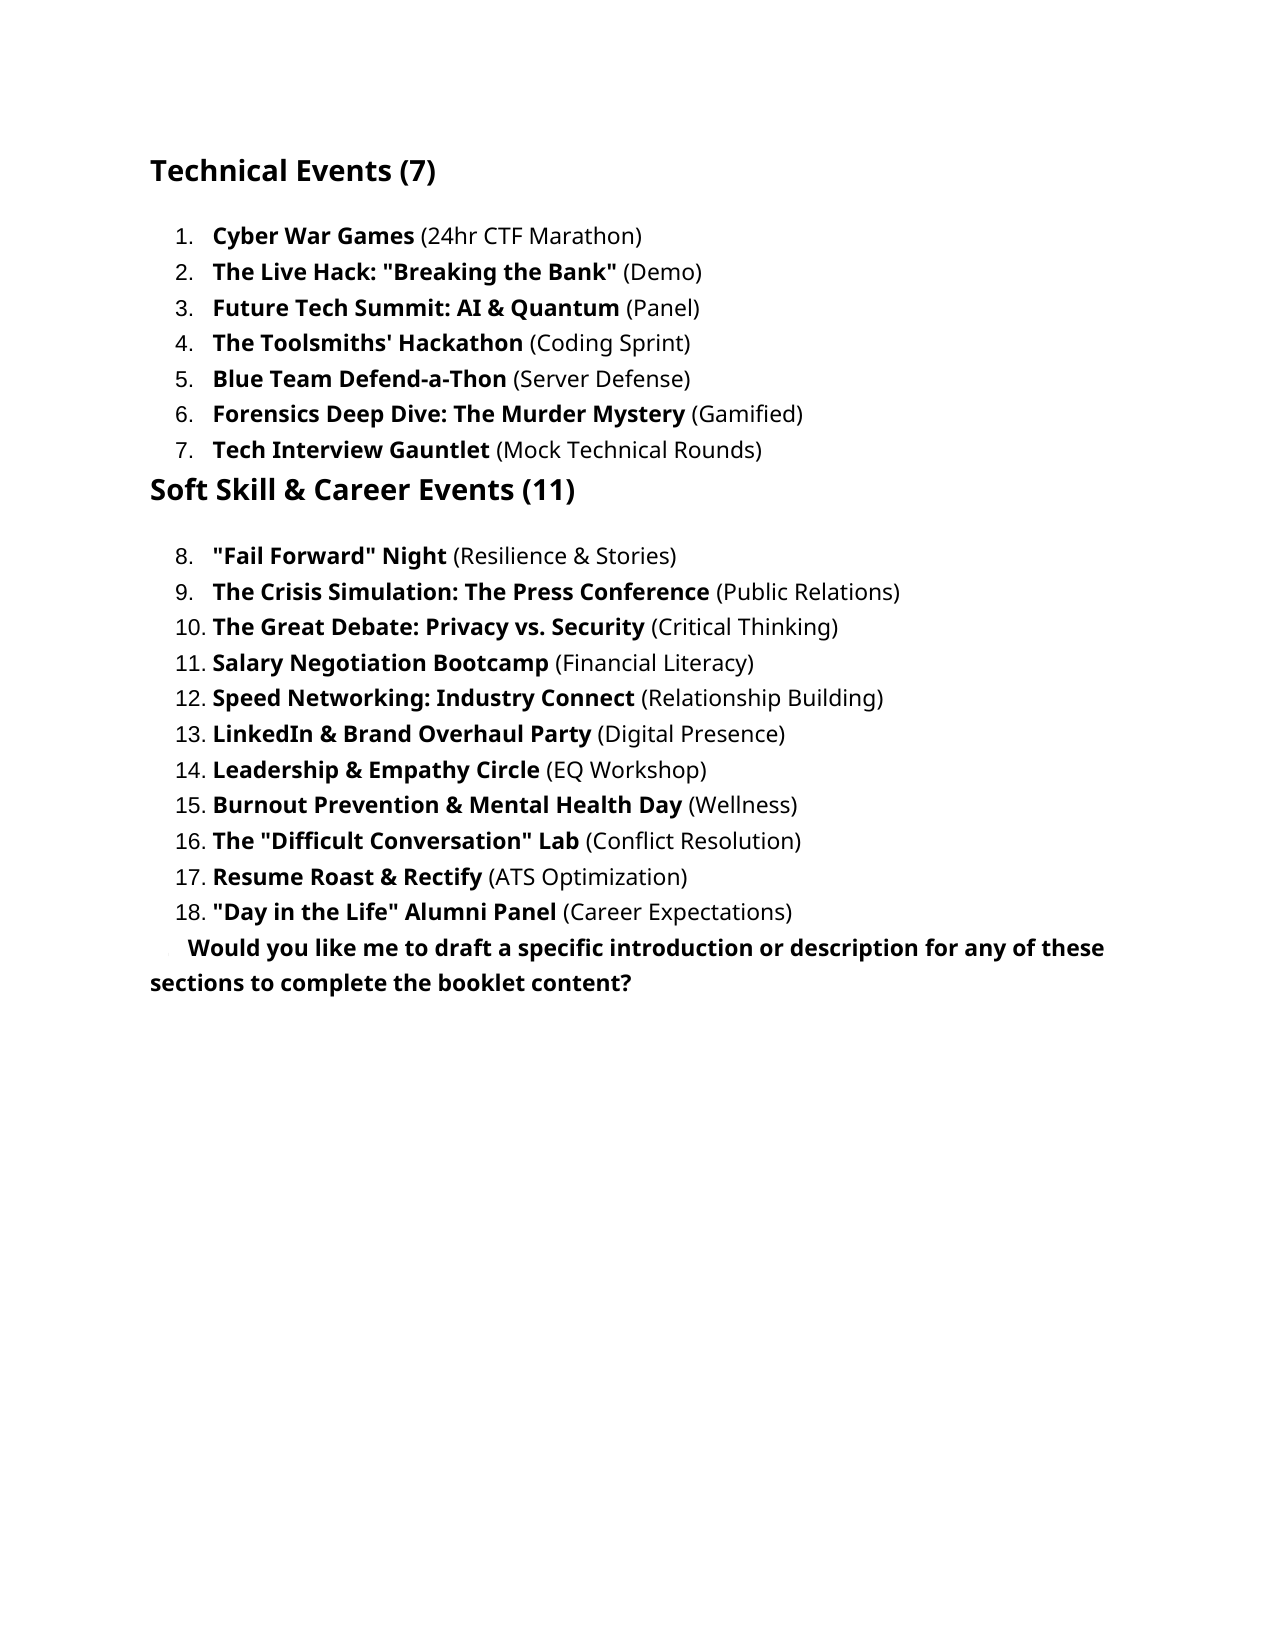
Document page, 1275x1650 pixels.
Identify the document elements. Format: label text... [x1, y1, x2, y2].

list Burnout Prevention & Mental Health Day (Wellness) [175, 789, 1125, 820]
list The Toolsmiths' Hackathon (Coding Sprint) [175, 327, 1125, 358]
list Future Tech Summit: AI & Quantum (Panel) [175, 291, 1125, 323]
list Blue Team Defend-a-Thon (Server Defense) [175, 363, 1125, 394]
list "Fail Forward" Night (Resilience & Stories) [175, 540, 1125, 571]
list Leadership & Empathy Circle (EQ Workshop) [175, 753, 1125, 785]
subtitle Technical Events (7) [150, 150, 1125, 190]
list Tech Interview Gauntlet (Mock Technical Rounds) [175, 434, 1125, 465]
list The Crisis Simulation: The Press Conference (Public Relations) [175, 575, 1125, 607]
list Salary Negotiation Bootcamp (Financial Literacy) [175, 647, 1125, 678]
list Cyber War Games (24hr CTF Marathon) [175, 220, 1125, 251]
text Would you like me to draft a specific introduction or description for any of these sections to complete the booklet content? [150, 932, 1125, 998]
list Resume Roast & Rectify (ATS Optimization) [175, 860, 1125, 892]
list The "Difficult Conversation" Lab (Conflict Resolution) [175, 825, 1125, 856]
list The Live Hack: "Breaking the Bank" (Demo) [175, 256, 1125, 287]
list The Great Debate: Privacy vs. Security (Critical Thinking) [175, 611, 1125, 642]
list Speed Networking: Industry Connect (Relationship Building) [175, 682, 1125, 713]
list LinkedIn & Brand Overhaul Party (Digital Presence) [175, 718, 1125, 749]
list "Day in the Life" Alumni Panel (Career Expectations) [175, 896, 1125, 927]
list Forensics Deep Dive: The Murder Mystery (Gamified) [175, 398, 1125, 429]
subtitle Soft Skill & Career Events (11) [150, 469, 1125, 509]
